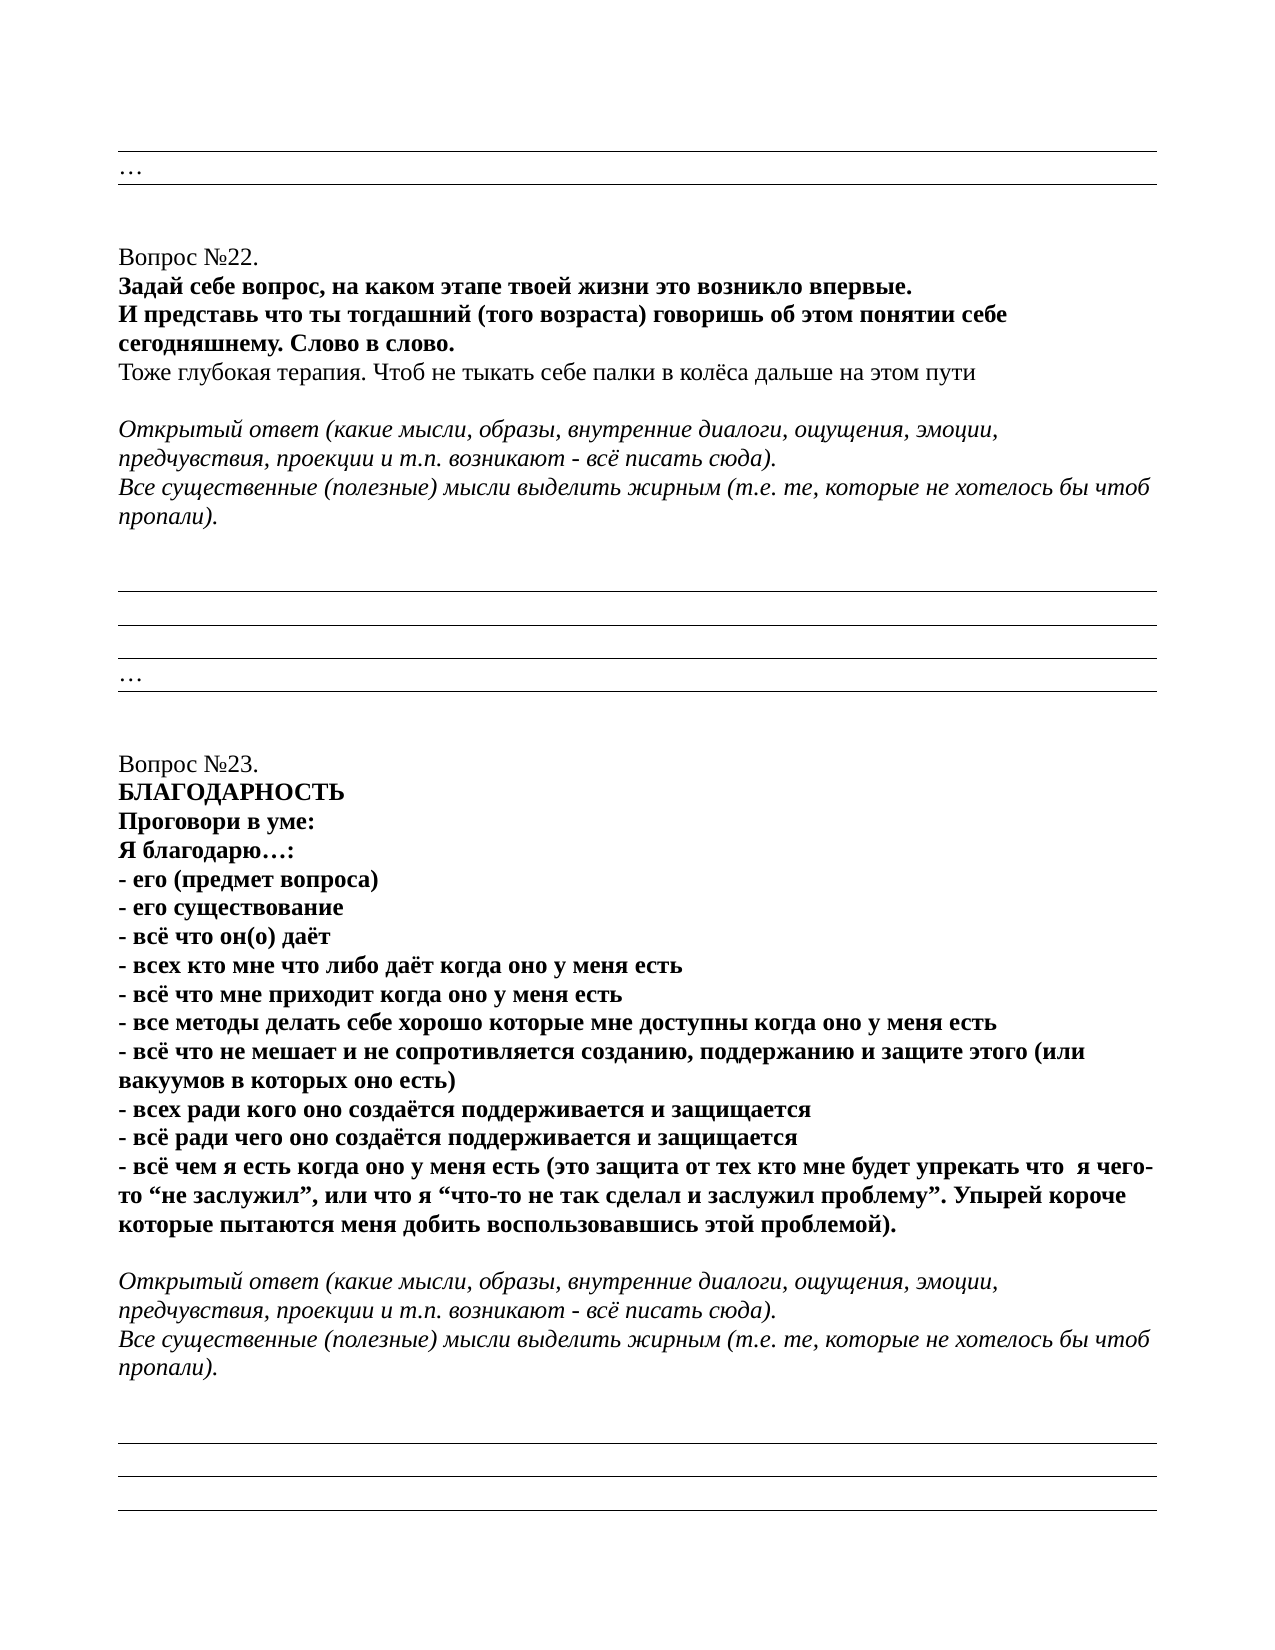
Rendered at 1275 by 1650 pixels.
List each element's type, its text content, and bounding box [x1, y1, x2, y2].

text Тоже глубокая терапия. Чтоб не тыкать себе палки в колёса дальше на этом пути [118, 357, 1157, 386]
text - все методы делать себе хорошо которые мне доступны когда оно у меня есть [118, 1007, 1157, 1036]
text Все существенные (полезные) мысли выделить жирным (т.е. те, которые не хотелось бы чтоб пропали). [118, 1324, 1157, 1381]
text - его существование [118, 892, 1157, 921]
text Я благодарю…: [118, 835, 1157, 864]
text … [118, 659, 1157, 691]
text - его (предмет вопроса) [118, 864, 1157, 892]
text Задай себе вопрос, на каком этапе твоей жизни это возникло впервые. [118, 271, 1157, 299]
text - всё что он(о) даёт [118, 921, 1157, 950]
text - всё что не мешает и не сопротивляется созданию, поддержанию и защите этого (или вакуумов в которых оно есть) [118, 1036, 1157, 1094]
text - всё чем я есть когда оно у меня есть (это защита от тех кто мне будет упрекать что я чего-то “не заслужил”, или что я “что-то не так сделал и заслужил проблему”. Упырей короче которые пытаются меня добить воспользовавшись этой проблемой). [118, 1151, 1157, 1237]
text … [118, 152, 1157, 184]
text Вопрос №23. [118, 749, 1157, 777]
text Вопрос №22. [118, 242, 1157, 271]
text Проговори в уме: [118, 806, 1157, 835]
text - всё ради чего оно создаётся поддерживается и защищается [118, 1122, 1157, 1151]
text Все существенные (полезные) мысли выделить жирным (т.е. те, которые не хотелось бы чтоб пропали). [118, 472, 1157, 529]
text Открытый ответ (какие мысли, образы, внутренние диалоги, ощущения, эмоции, предчувствия, проекции и т.п. возникают - всё писать сюда). [118, 1266, 1157, 1324]
text - всех ради кого оно создаётся поддерживается и защищается [118, 1094, 1157, 1122]
text И представь что ты тогдашний (того возраста) говоришь об этом понятии себе сегодняшнему. Слово в слово. [118, 299, 1157, 357]
text - всех кто мне что либо даёт когда оно у меня есть [118, 950, 1157, 979]
text БЛАГОДАРНОСТЬ [118, 777, 1157, 806]
text Открытый ответ (какие мысли, образы, внутренние диалоги, ощущения, эмоции, предчувствия, проекции и т.п. возникают - всё писать сюда). [118, 414, 1157, 472]
text - всё что мне приходит когда оно у меня есть [118, 979, 1157, 1007]
